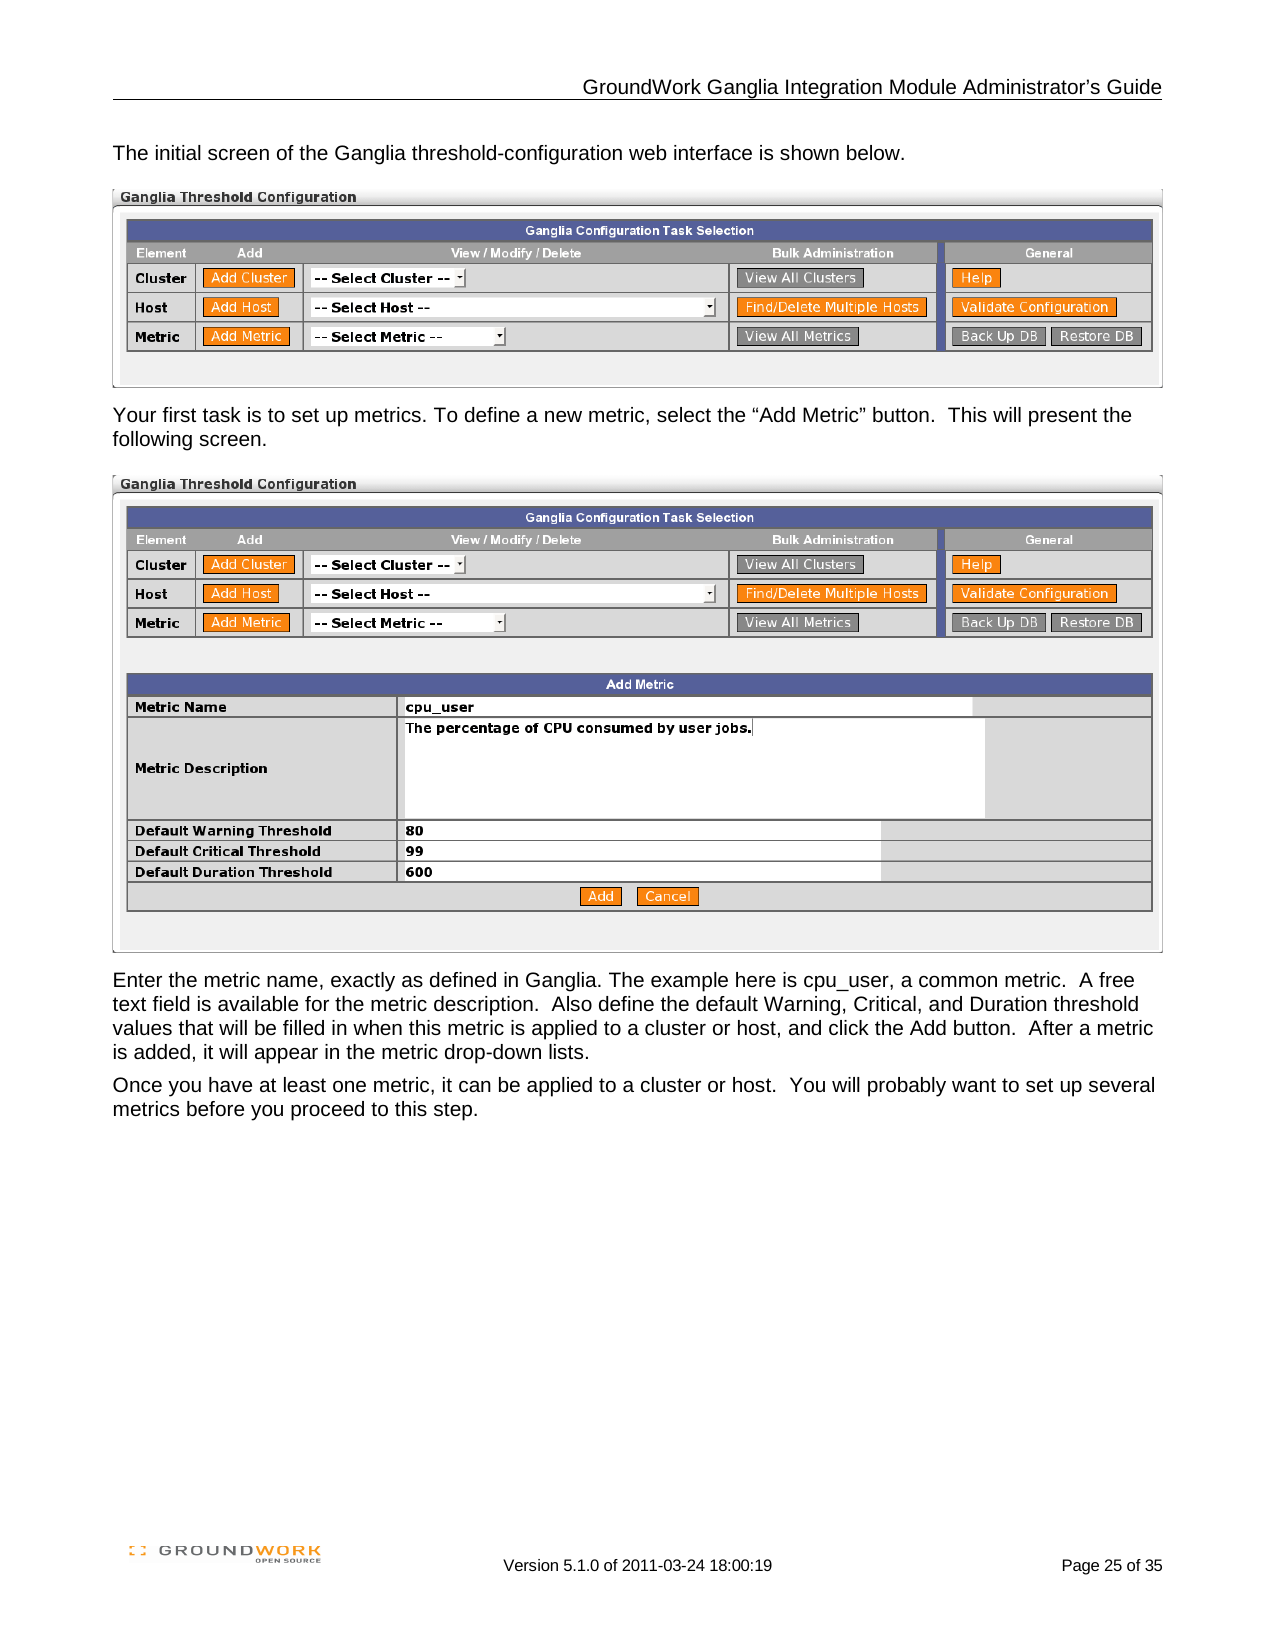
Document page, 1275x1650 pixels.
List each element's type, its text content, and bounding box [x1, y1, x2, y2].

picture [112, 189, 1163, 388]
text [112, 460, 1162, 475]
text The initial screen of the Ganglia threshold-configuration web interface is shown below. [112, 141, 1162, 165]
picture [129, 1546, 321, 1563]
text Enter the metric name, exactly as defined in Ganglia. The example here is cpu_user, a common metric. A free text field is available for the metric description. Also define the default Warning, Critical, and Duration threshold values that will be filled in when this metric is applied to a cluster or host, and click the Add button. After a metric is added, it will appear in the metric drop-down lists. [112, 953, 1162, 1064]
picture [112, 475, 1163, 953]
text Your first task is to set up metrics. To define a new metric, select the “Add Metric” button. This will present the following screen. [112, 388, 1162, 451]
text Once you have at least one metric, it can be applied to a cluster or host. You will probably want to set up several metrics before you proceed to this step. [112, 1073, 1162, 1121]
text [112, 174, 1162, 189]
